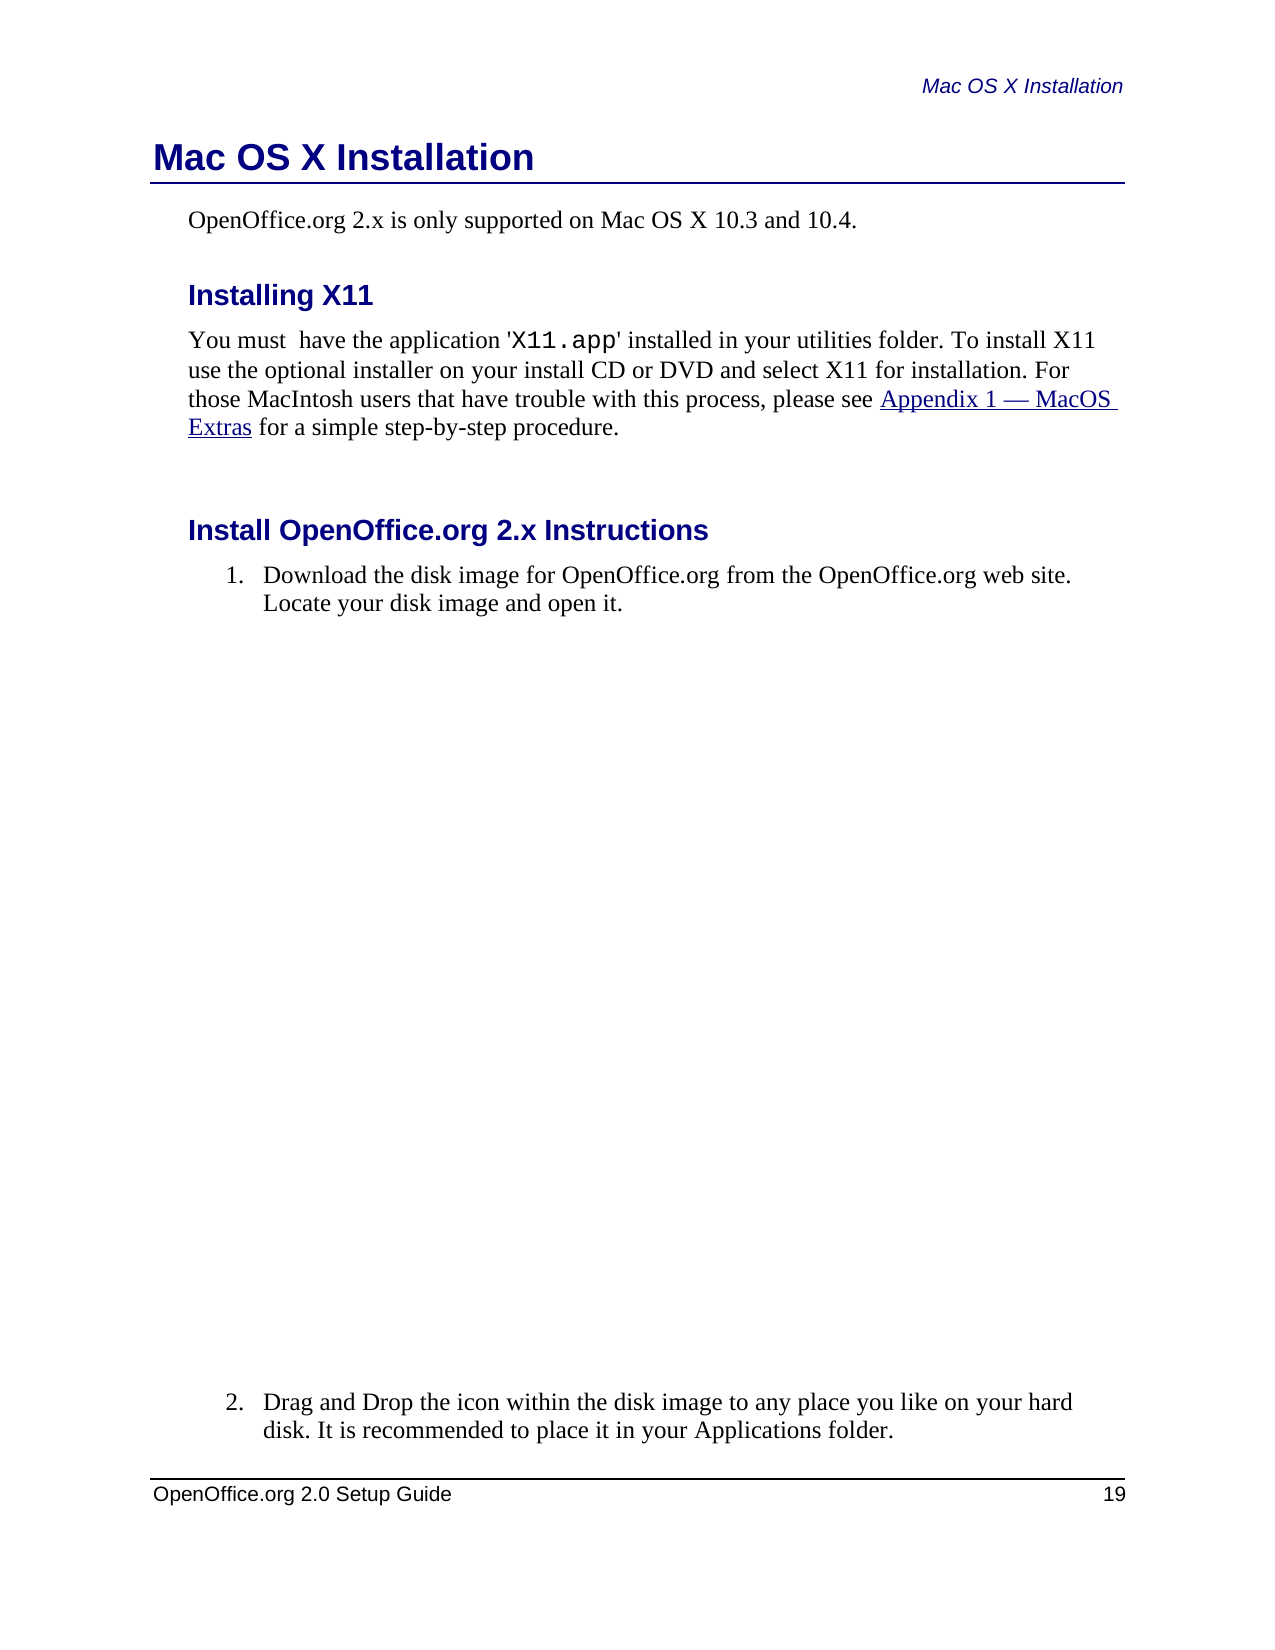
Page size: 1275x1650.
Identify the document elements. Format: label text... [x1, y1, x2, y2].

text OpenOffice.org 2.x is only supported on Mac OS X 10.3 and 10.4. [188, 206, 1125, 234]
list Drag and Drop the icon within the disk image to any place you like on your hard disk. It is recommended to place it in your Applications folder. [225, 1388, 1125, 1444]
list Download the disk image for OpenOffice.org from the OpenOffice.org web site. Locate your disk image and open it. [225, 561, 1125, 617]
text You must have the application 'X11.app' installed in your utilities folder. To install X11 use the optional installer on your install CD or DVD and select X11 for installation. For those MacIntosh users that have trouble with this process, please see Appendix 1 — MacOS Extras for a simple step-by-step procedure. [188, 326, 1125, 441]
subtitle Installing X11 [188, 279, 1125, 312]
subtitle Mac OS X Installation [150, 134, 1125, 182]
